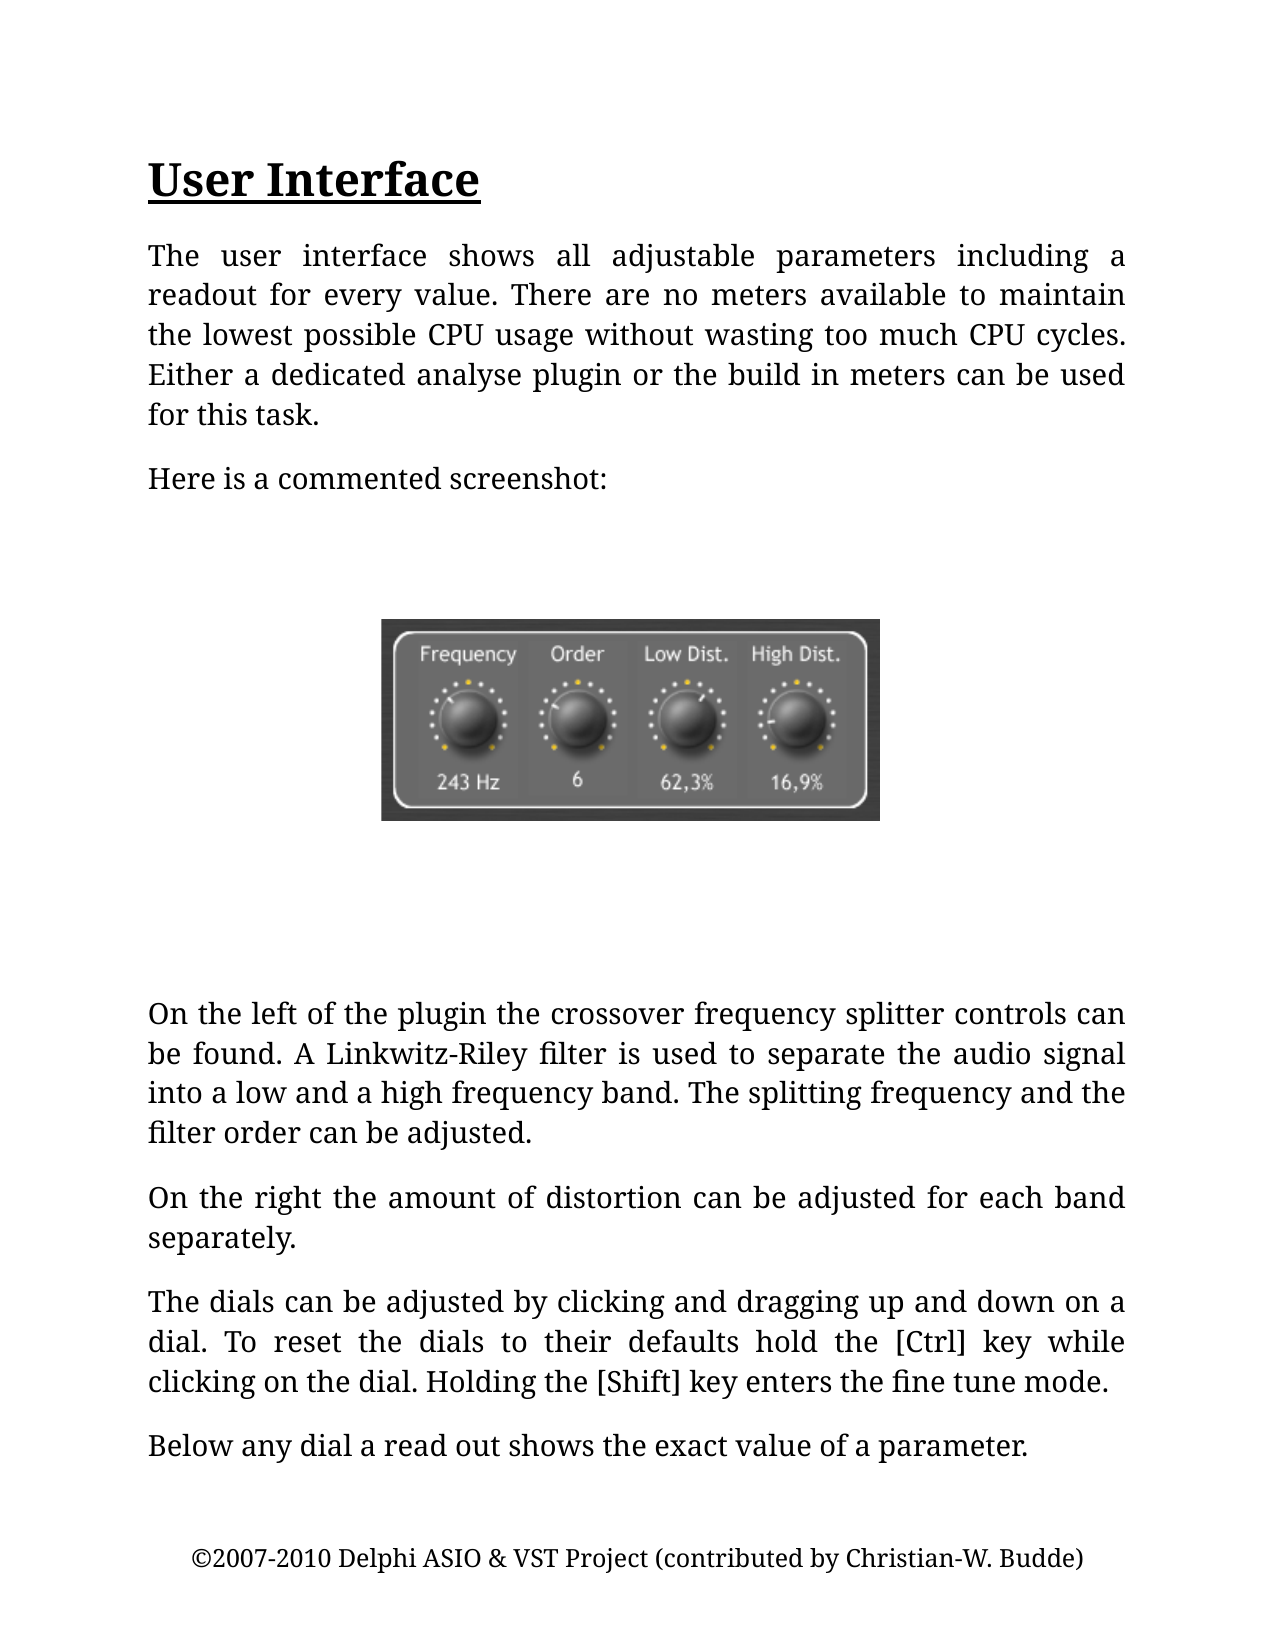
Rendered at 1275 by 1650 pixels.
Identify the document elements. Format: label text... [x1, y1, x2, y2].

text The dials can be adjusted by clicking and dragging up and down on a dial. To reset the dials to their defaults hold the [Ctrl] key while clicking on the dial. Holding the [Shift] key enters the fine tune mode. [148, 1282, 1127, 1401]
picture [381, 619, 880, 821]
text On the right the amount of distortion can be adjusted for each band separately. [148, 1177, 1127, 1257]
subtitle User Interface [148, 148, 1127, 210]
text On the left of the plugin the crossover frequency splitter controls can be found. A Linkwitz-Riley filter is used to separate the audio signal into a low and a high frequency band. The splitting frequency and the filter order can be adjusted. [148, 993, 1127, 1152]
text Below any dial a read out shows the exact value of a parameter. [148, 1426, 1127, 1465]
text The user interface shows all adjustable parameters including a readout for every value. There are no meters available to maintain the lowest possible CPU usage without wasting too much CPU cycles. Either a dedicated analyse plugin or the build in meters can be used for this task. [148, 235, 1127, 433]
text Here is a commented screenshot: [148, 458, 1127, 498]
